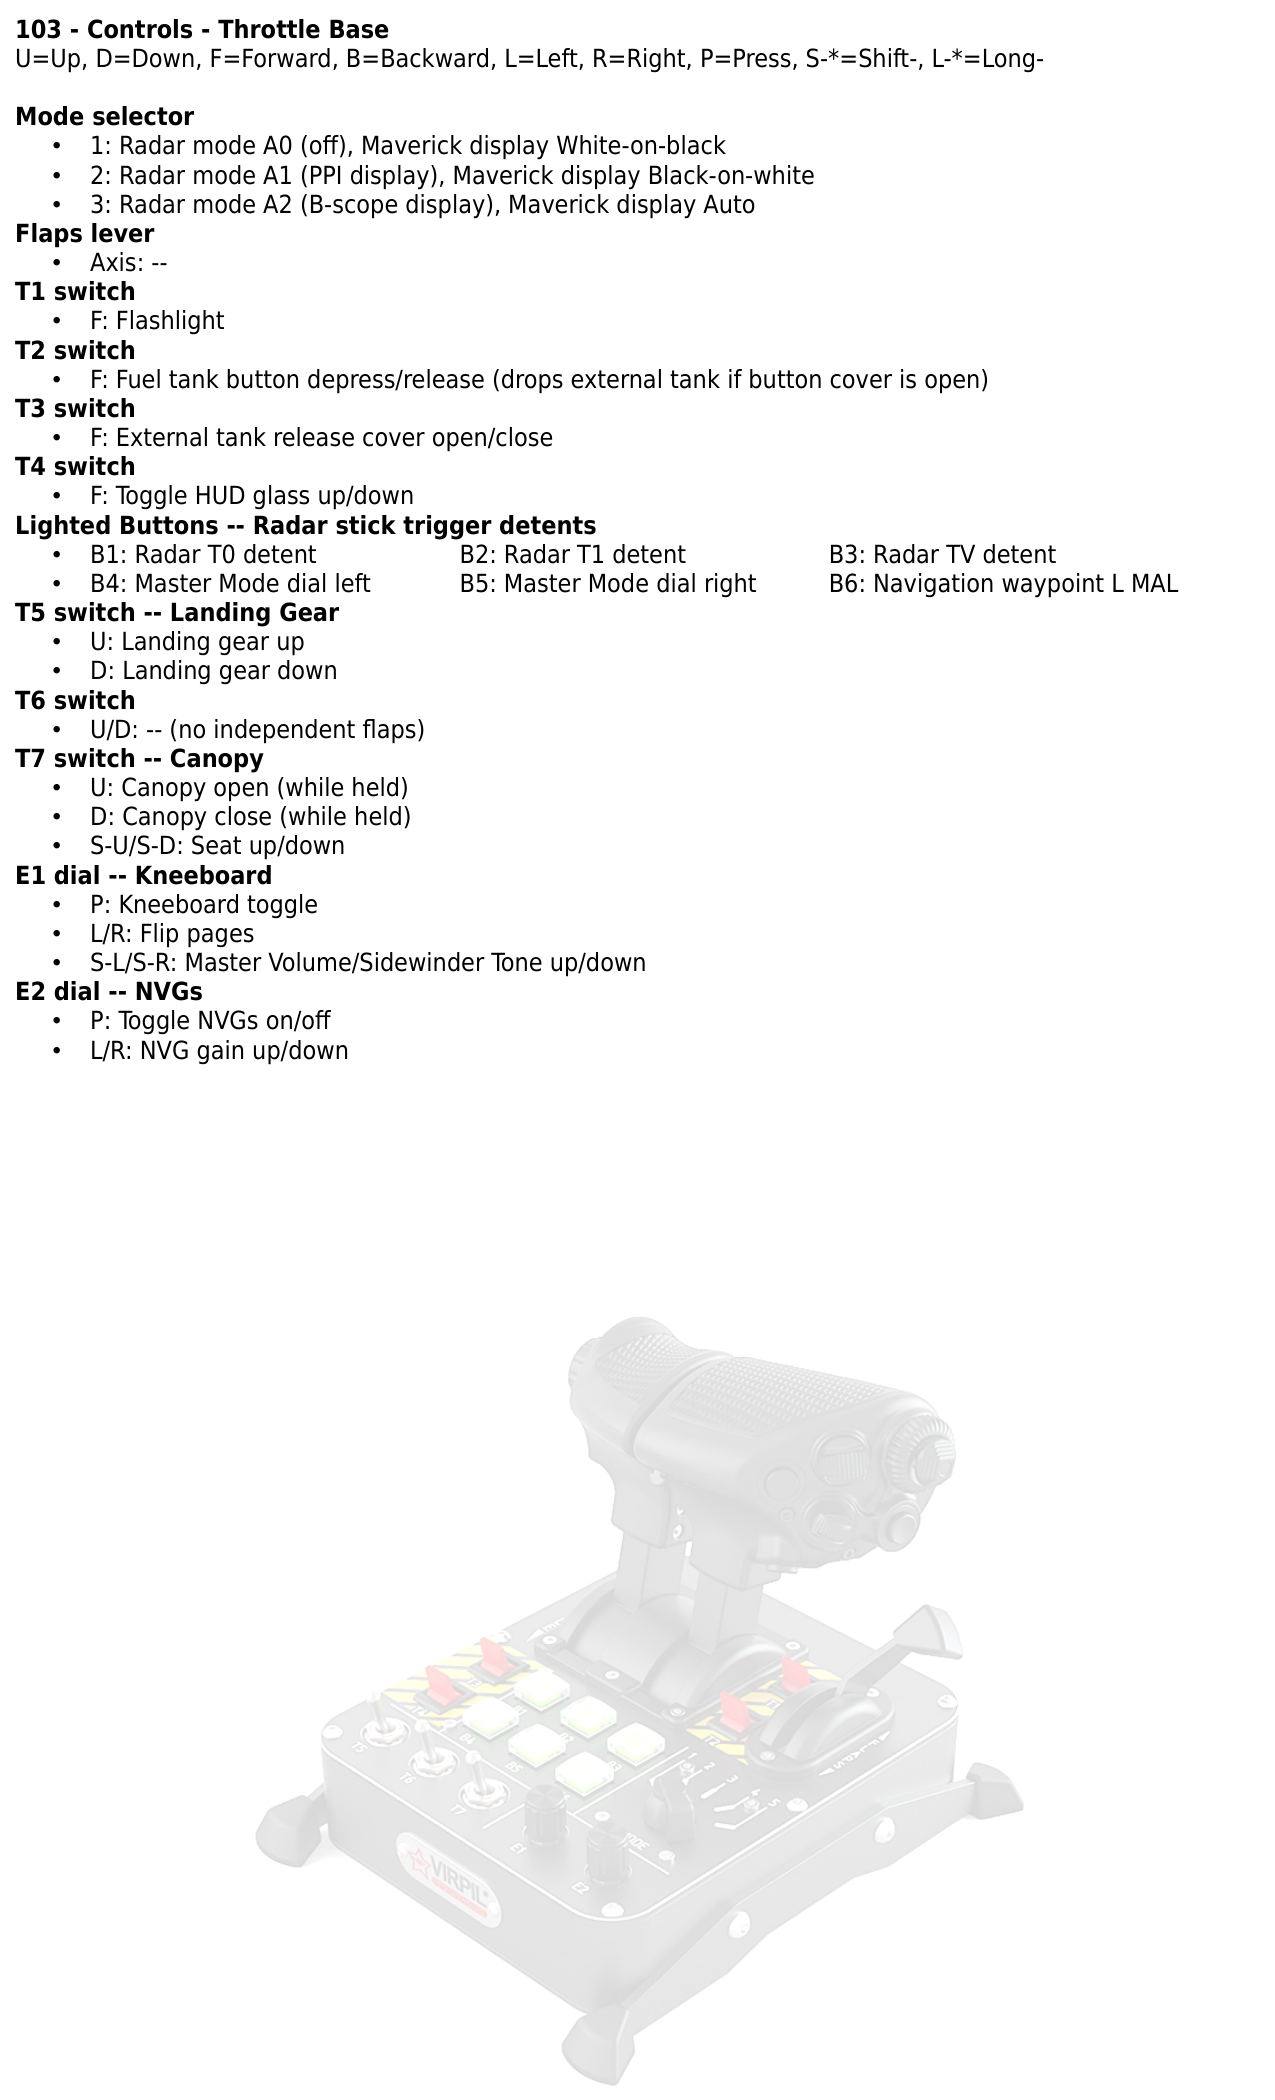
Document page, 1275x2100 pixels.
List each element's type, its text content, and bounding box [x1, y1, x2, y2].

list F: Flashlight [52, 307, 1260, 336]
text U=Up, D=Down, F=Forward, B=Backward, L=Left, R=Right, P=Press, S-*=Shift-, L-*=Long- [15, 44, 1260, 73]
text Lighted Buttons -- Radar stick trigger detents [15, 511, 1260, 540]
list B1: Radar T0 detent B2: Radar T1 detent B3: Radar TV detent [52, 540, 1260, 569]
text E2 dial -- NVGs [15, 977, 1260, 1007]
list 2: Radar mode A1 (PPI display), Maverick display Black-on-white [52, 161, 1260, 190]
text Mode selector [15, 102, 1260, 132]
text T5 switch -- Landing Gear [15, 598, 1260, 627]
list 3: Radar mode A2 (B-scope display), Maverick display Auto [52, 190, 1260, 219]
list U: Canopy open (while held) [52, 773, 1260, 802]
list Axis: -- [52, 248, 1260, 277]
list L/R: NVG gain up/down [52, 1036, 1260, 1065]
list F: Fuel tank button depress/release (drops external tank if button cover is open) [52, 365, 1260, 394]
list S-U/S-D: Seat up/down [52, 832, 1260, 861]
text T6 switch [15, 686, 1260, 715]
list F: External tank release cover open/close [52, 423, 1260, 452]
text T2 switch [15, 336, 1260, 365]
text Flaps lever [15, 219, 1260, 248]
list U: Landing gear up [52, 627, 1260, 657]
list P: Toggle NVGs on/off [52, 1007, 1260, 1036]
text 103 - Controls - Throttle Base [15, 15, 1260, 44]
list 1: Radar mode A0 (off), Maverick display White-on-black [52, 132, 1260, 161]
text E1 dial -- Kneeboard [15, 861, 1260, 890]
text T1 switch [15, 277, 1260, 307]
list P: Kneeboard toggle [52, 890, 1260, 919]
text T4 switch [15, 452, 1260, 482]
list L/R: Flip pages [52, 919, 1260, 948]
list U/D: -- (no independent flaps) [52, 715, 1260, 744]
text T7 switch -- Canopy [15, 744, 1260, 773]
text T3 switch [15, 394, 1260, 423]
list S-L/S-R: Master Volume/Sidewinder Tone up/down [52, 948, 1260, 977]
list D: Canopy close (while held) [52, 802, 1260, 832]
list B4: Master Mode dial left B5: Master Mode dial right B6: Navigation waypoint L MAL [52, 569, 1260, 598]
list D: Landing gear down [52, 657, 1260, 686]
list F: Toggle HUD glass up/down [52, 482, 1260, 511]
